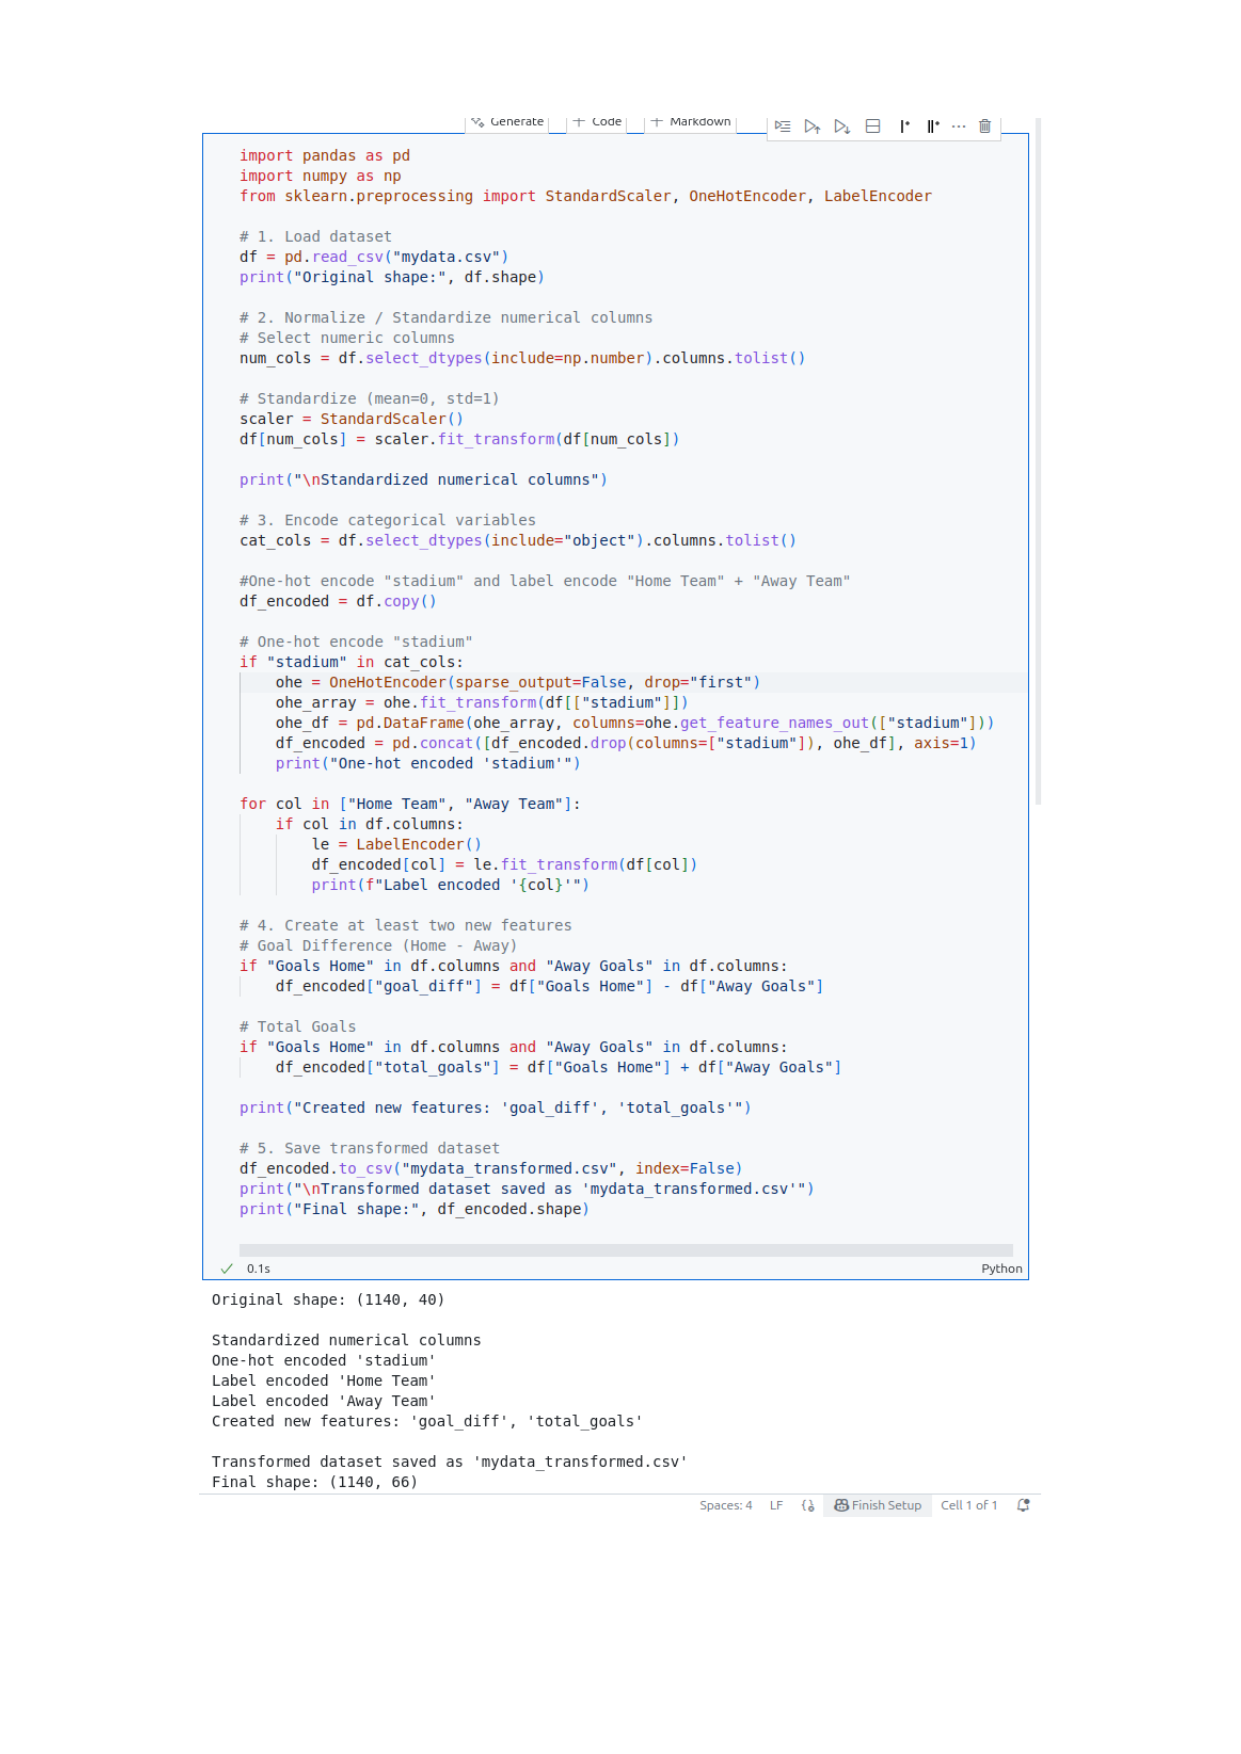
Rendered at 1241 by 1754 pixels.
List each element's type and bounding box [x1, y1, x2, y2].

picture [199, 118, 1042, 1517]
